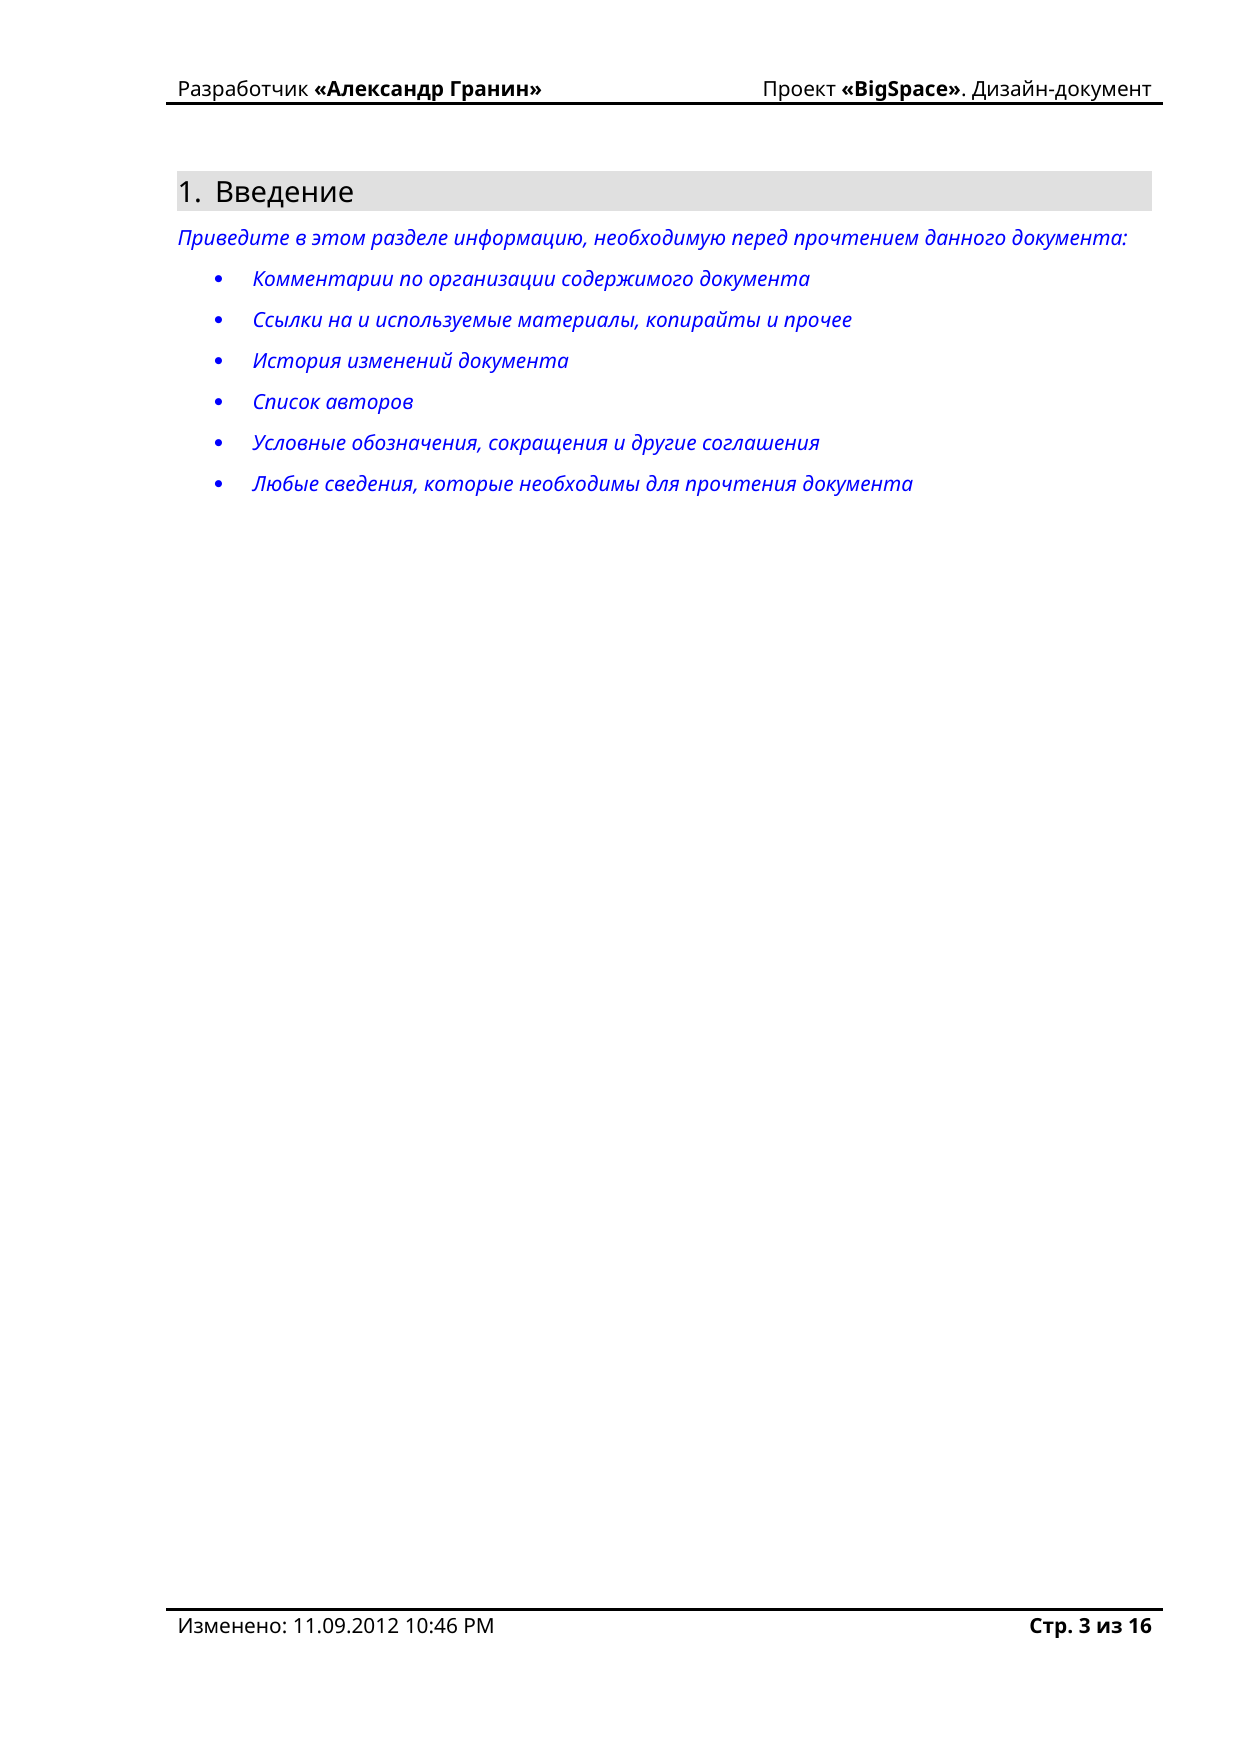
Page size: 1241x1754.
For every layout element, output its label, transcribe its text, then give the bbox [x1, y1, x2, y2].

list История изменений документа [215, 346, 1152, 375]
subtitle Введение [177, 171, 1152, 211]
list Любые сведения, которые необходимы для прочтения документа [215, 469, 1152, 498]
list Ссылки на и используемые материалы, копирайты и прочее [215, 305, 1152, 334]
list Условные обозначения, сокращения и другие соглашения [215, 428, 1152, 457]
list Комментарии по организации содержимого документа [215, 264, 1152, 293]
list Список авторов [215, 387, 1152, 416]
text Приведите в этом разделе информацию, необходимую перед прочтением данного документа: [177, 223, 1152, 252]
